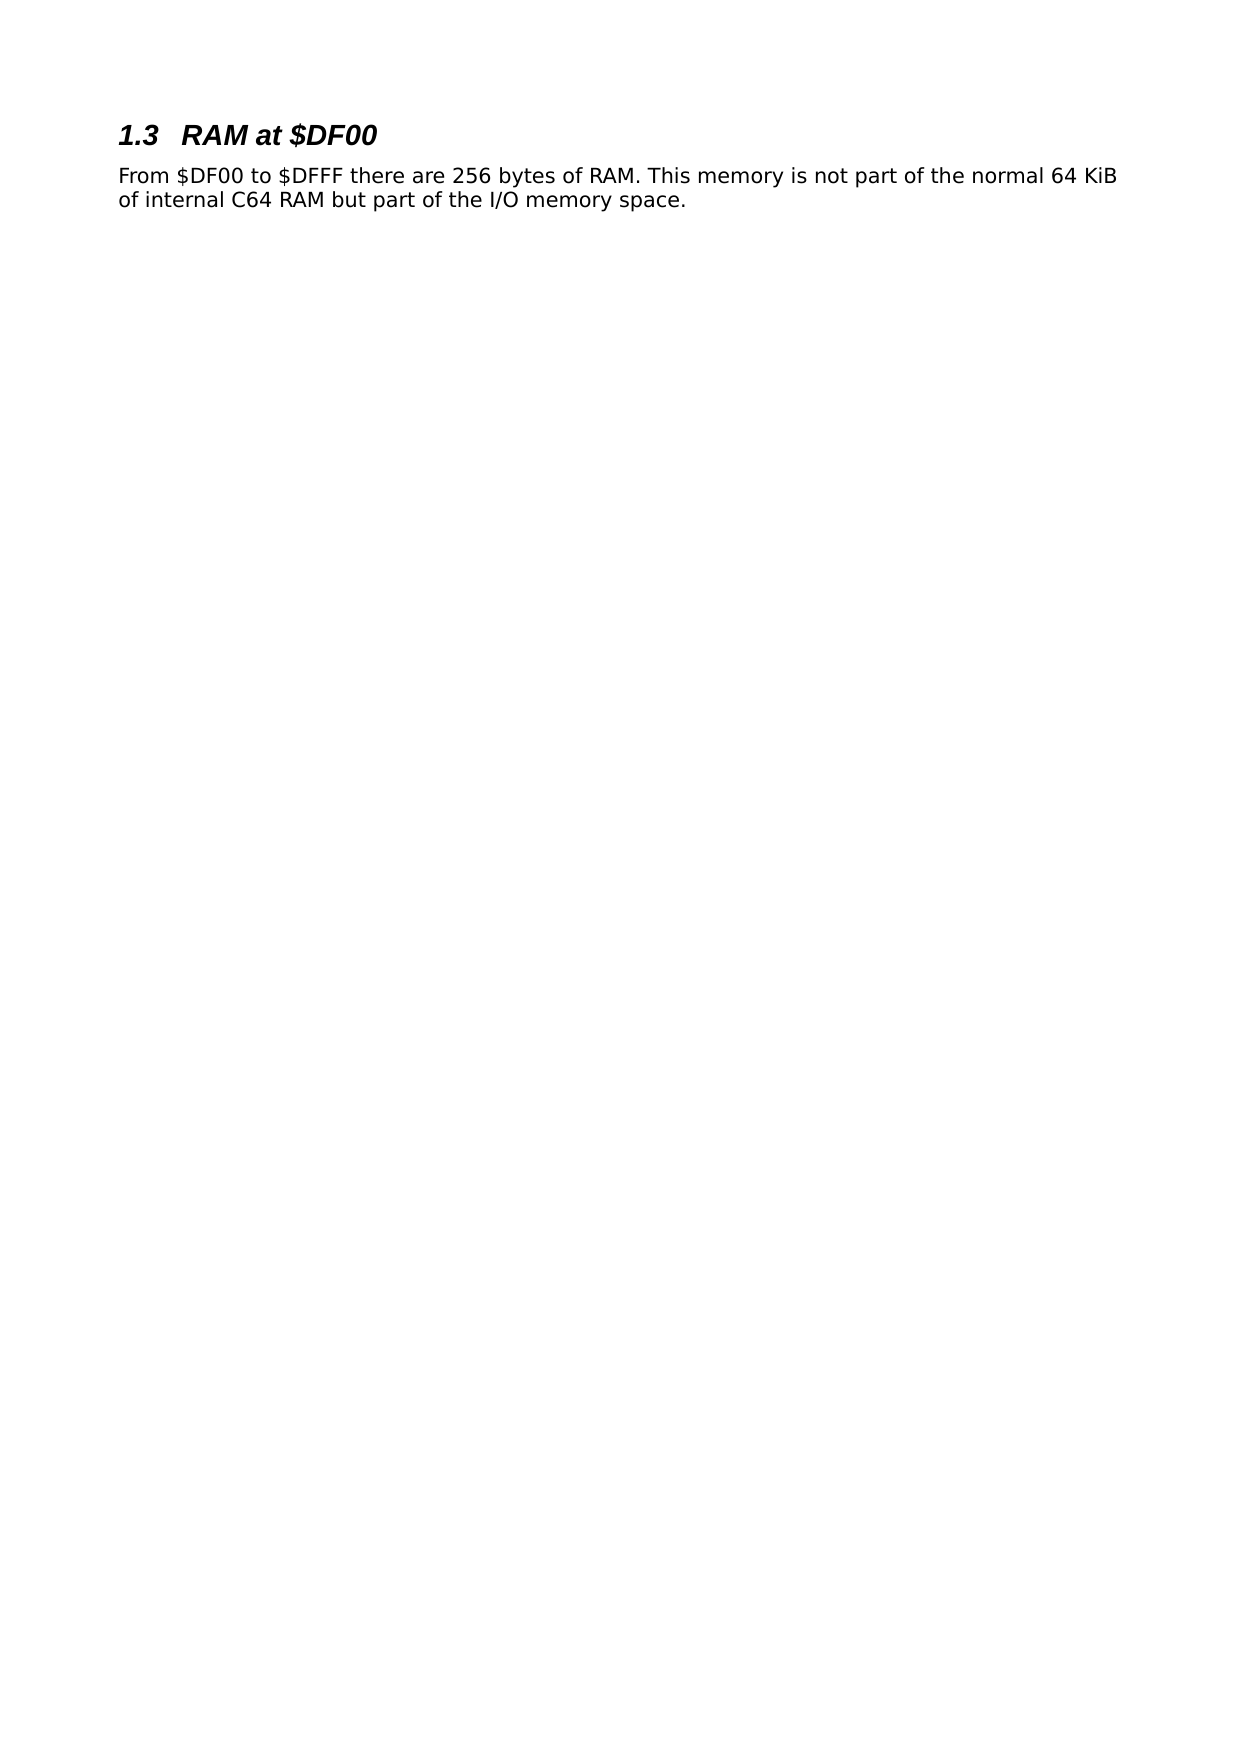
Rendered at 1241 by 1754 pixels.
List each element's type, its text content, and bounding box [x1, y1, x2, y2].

text From $DF00 to $DFFF there are 256 bytes of RAM. This memory is not part of the normal 64 KiB of internal C64 RAM but part of the I/O memory space. [118, 164, 1122, 213]
subtitle RAM at $DF00 [118, 118, 1122, 152]
